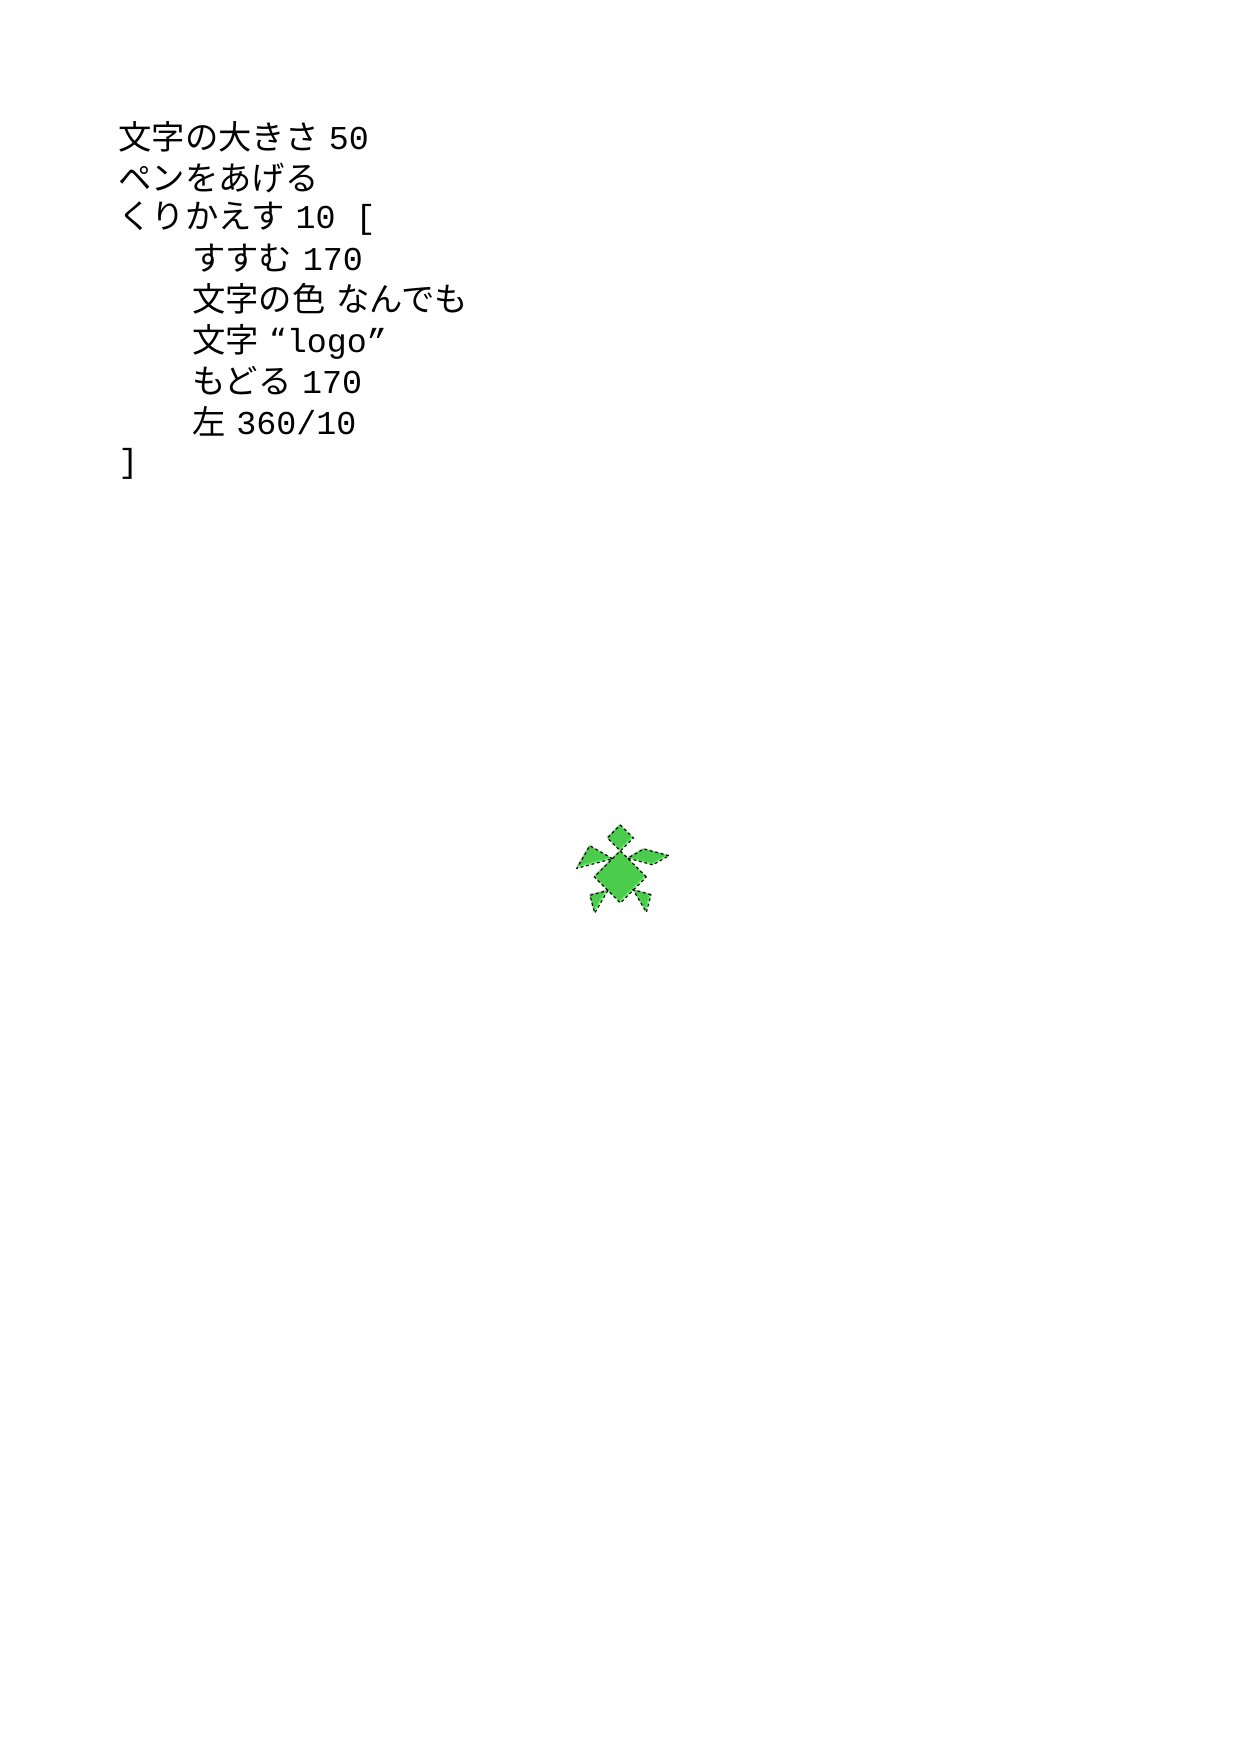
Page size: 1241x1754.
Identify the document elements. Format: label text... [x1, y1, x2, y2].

text もどる 170 [118, 362, 1122, 403]
text ] [118, 444, 1122, 482]
text ペンをあげる [118, 159, 1122, 198]
text くりかえす 10 [ [118, 198, 1122, 239]
text 文字の大きさ 50 [118, 118, 1122, 159]
text すすむ 170 [118, 239, 1122, 280]
text 文字 “logo” [118, 321, 1122, 362]
text 文字の色 なんでも [118, 280, 1122, 321]
text 左 360/10 [118, 403, 1122, 444]
